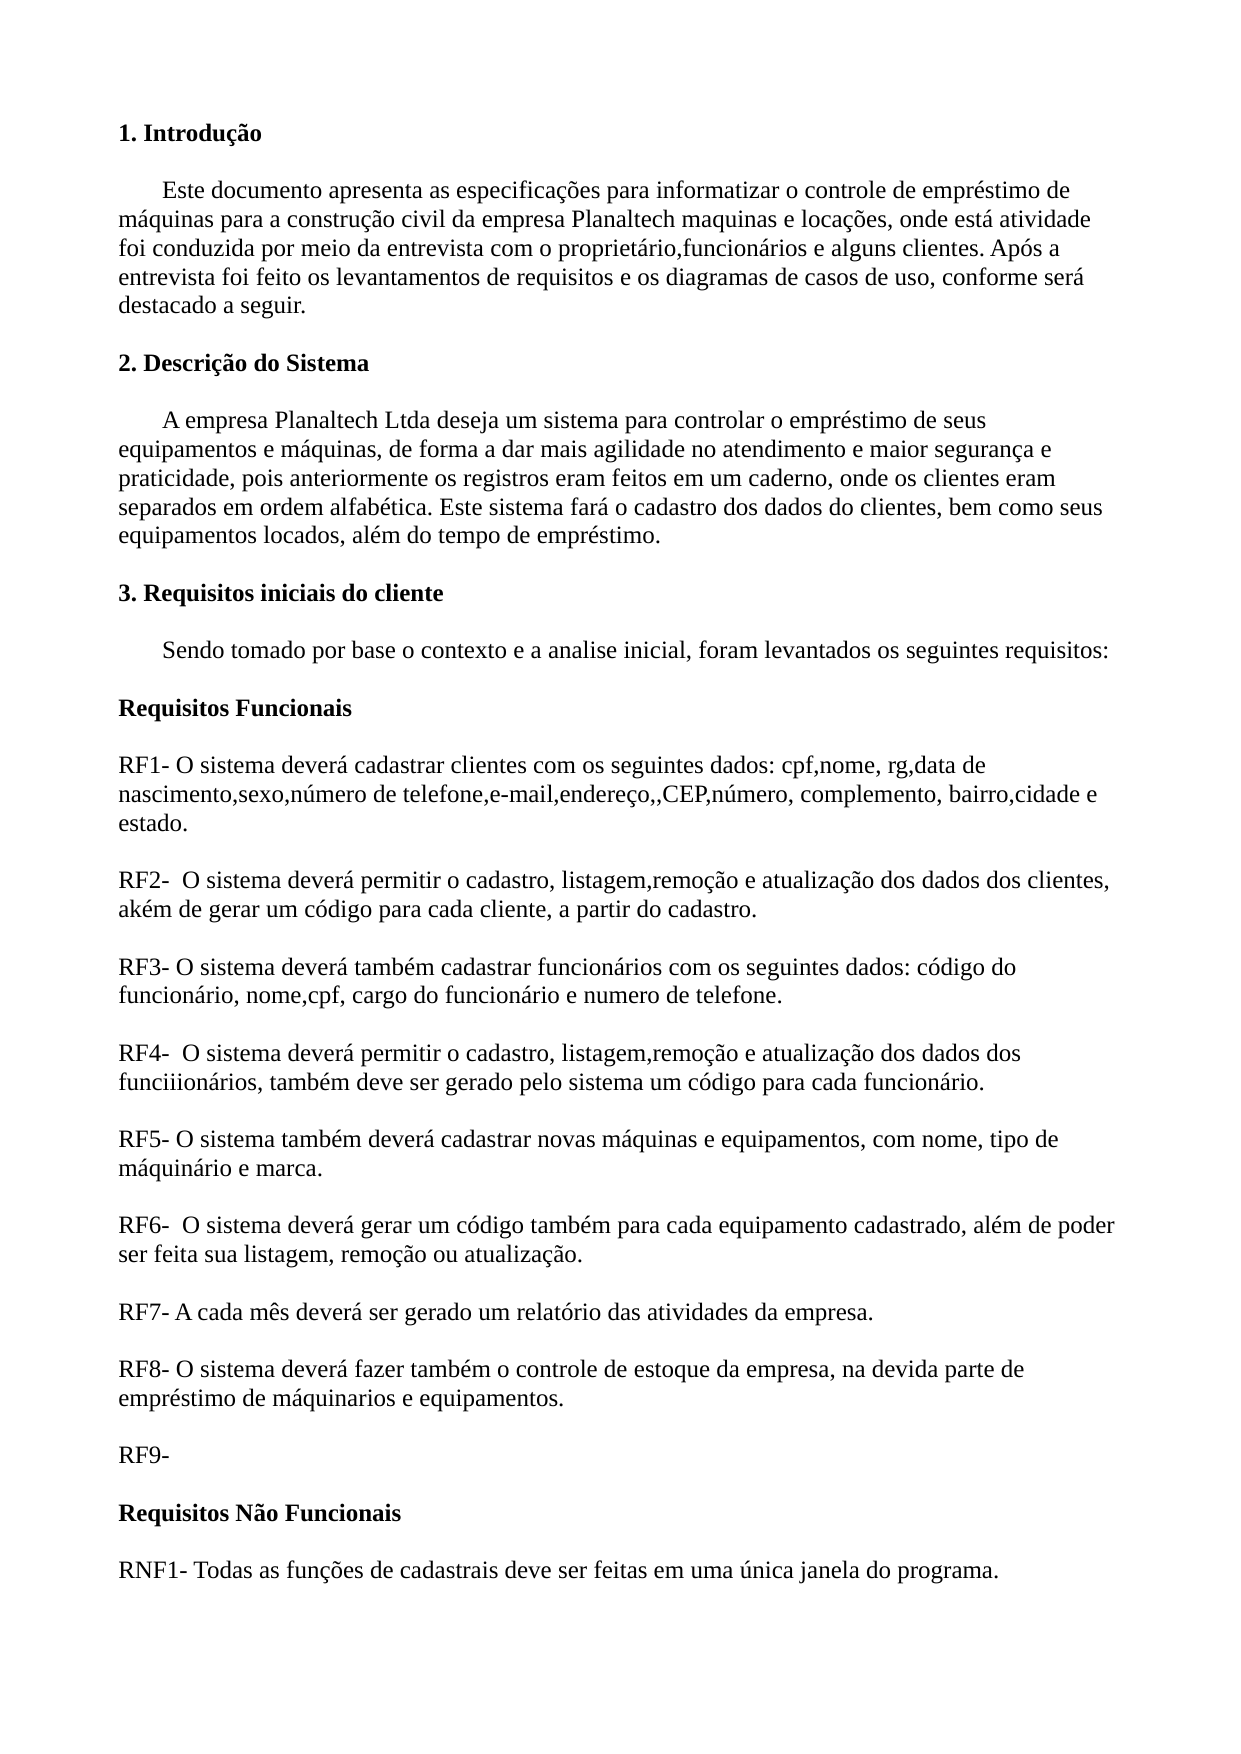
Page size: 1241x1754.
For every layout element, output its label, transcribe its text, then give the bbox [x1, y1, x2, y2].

text RF1- O sistema deverá cadastrar clientes com os seguintes dados: cpf,nome, rg,data de nascimento,sexo,número de telefone,e-mail,endereço,,CEP,número, complemento, bairro,cidade e estado. [118, 751, 1122, 837]
text RF7- A cada mês deverá ser gerado um relatório das atividades da empresa. [118, 1297, 1122, 1326]
text 3. Requisitos iniciais do cliente [118, 578, 1122, 607]
text Requisitos Não Funcionais [118, 1498, 1122, 1527]
text Requisitos Funcionais [118, 693, 1122, 722]
text Sendo tomado por base o contexto e a analise inicial, foram levantados os seguintes requisitos: [118, 636, 1122, 664]
text RF3- O sistema deverá também cadastrar funcionários com os seguintes dados: código do funcionário, nome,cpf, cargo do funcionário e numero de telefone. [118, 952, 1122, 1009]
text 1. Introdução [118, 118, 1122, 147]
text RF5- O sistema também deverá cadastrar novas máquinas e equipamentos, com nome, tipo de máquinário e marca. [118, 1124, 1122, 1182]
text RF4- O sistema deverá permitir o cadastro, listagem,remoção e atualização dos dados dos funciiionários, também deve ser gerado pelo sistema um código para cada funcionário. [118, 1038, 1122, 1096]
text RF2- O sistema deverá permitir o cadastro, listagem,remoção e atualização dos dados dos clientes, akém de gerar um código para cada cliente, a partir do cadastro. [118, 866, 1122, 923]
text Este documento apresenta as especificações para informatizar o controle de empréstimo de máquinas para a construção civil da empresa Planaltech maquinas e locações, onde está atividade foi conduzida por meio da entrevista com o proprietário,funcionários e alguns clientes. Após a entrevista foi feito os levantamentos de requisitos e os diagramas de casos de uso, conforme será destacado a seguir. [118, 176, 1122, 319]
text 2. Descrição do Sistema [118, 348, 1122, 377]
text RF8- O sistema deverá fazer também o controle de estoque da empresa, na devida parte de empréstimo de máquinarios e equipamentos. [118, 1354, 1122, 1412]
text RF6- O sistema deverá gerar um código também para cada equipamento cadastrado, além de poder ser feita sua listagem, remoção ou atualização. [118, 1211, 1122, 1268]
text RNF1- Todas as funções de cadastrais deve ser feitas em uma única janela do programa. [118, 1556, 1122, 1584]
text RF9- [118, 1441, 1122, 1469]
text A empresa Planaltech Ltda deseja um sistema para controlar o empréstimo de seus equipamentos e máquinas, de forma a dar mais agilidade no atendimento e maior segurança e praticidade, pois anteriormente os registros eram feitos em um caderno, onde os clientes eram separados em ordem alfabética. Este sistema fará o cadastro dos dados do clientes, bem como seus equipamentos locados, além do tempo de empréstimo. [118, 406, 1122, 549]
